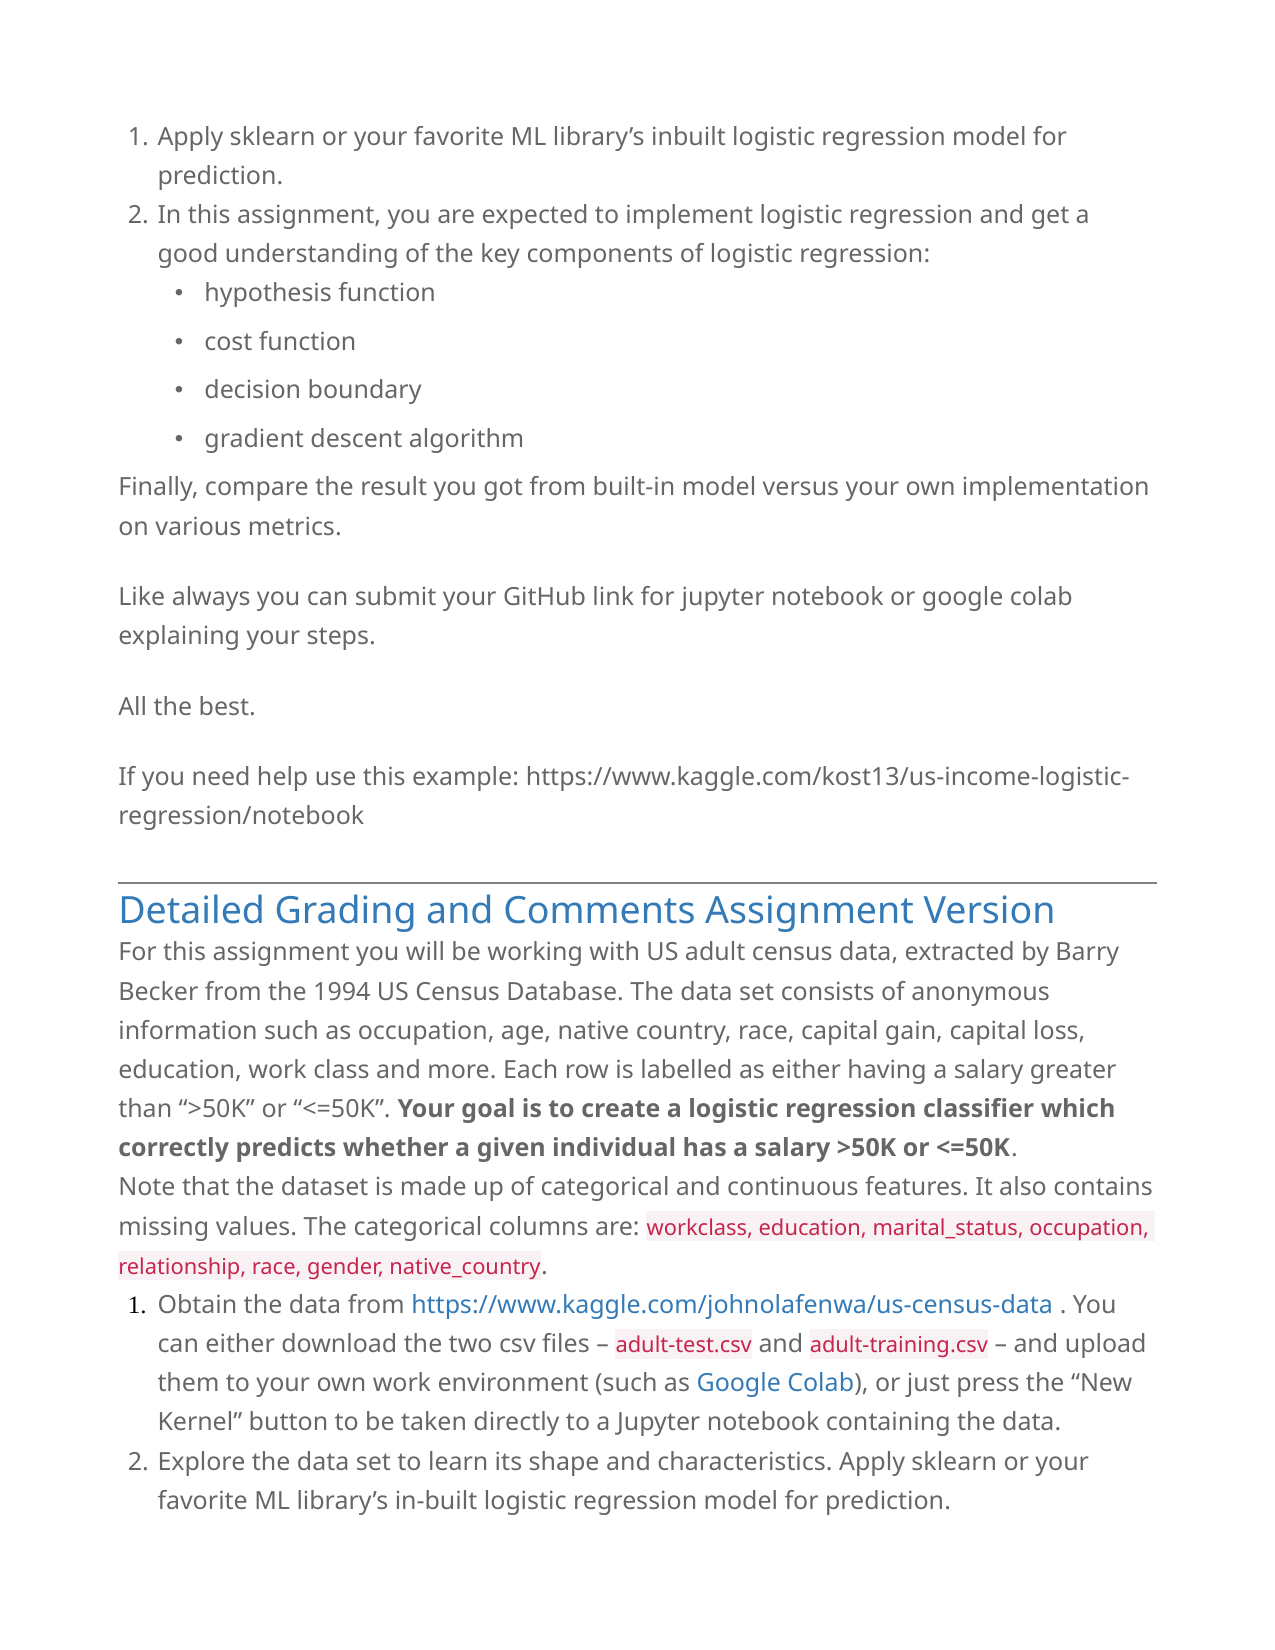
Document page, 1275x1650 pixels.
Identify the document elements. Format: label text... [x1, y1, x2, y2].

text Note that the dataset is made up of categorical and continuous features. It also contains missing values. The categorical columns are: workclass, education, marital_status, occupation, relationship, race, gender, native_country. [118, 1169, 1157, 1281]
subtitle Detailed Grading and Comments Assignment Version [118, 884, 1157, 934]
list Obtain the data from https://www.kaggle.com/johnolafenwa/us-census-data . You can either download the two csv files – adult-test.csv and adult-training.csv – and upload them to your own work environment (such as Google Colab), or just press the “New Kernel” button to be taken directly to a Jupyter notebook containing the data. [128, 1286, 1157, 1438]
list In this assignment, you are expected to implement logistic regression and get a good understanding of the key components of logistic regression: [128, 196, 1157, 270]
list hypothesis function [174, 275, 1157, 309]
text All the best. [118, 688, 1157, 722]
list decision boundary [174, 372, 1157, 406]
text Finally, compare the result you got from built-in model versus your own implementation on various metrics. [118, 469, 1157, 542]
list Apply sklearn or your favorite ML library’s inbuilt logistic regression model for prediction. [128, 118, 1157, 191]
text If you need help use this example: https://www.kaggle.com/kost13/us-income-logistic-regression/notebook [118, 758, 1157, 832]
text For this assignment you will be working with US adult census data, extracted by Barry Becker from the 1994 US Census Database. The data set consists of anonymous information such as occupation, age, native country, race, capital gain, capital loss, education, work class and more. Each row is labelled as either having a salary greater than “>50K” or “<=50K”. Your goal is to create a logistic regression classifier which correctly predicts whether a given individual has a salary >50K or <=50K. [118, 934, 1157, 1164]
text Like always you can submit your GitHub link for jupyter notebook or google colab explaining your steps. [118, 578, 1157, 652]
list Explore the data set to learn its shape and characteristics. Apply sklearn or your favorite ML library’s in-built logistic regression model for prediction. [128, 1443, 1157, 1516]
list cost function [174, 323, 1157, 357]
list gradient descent algorithm [174, 420, 1157, 454]
